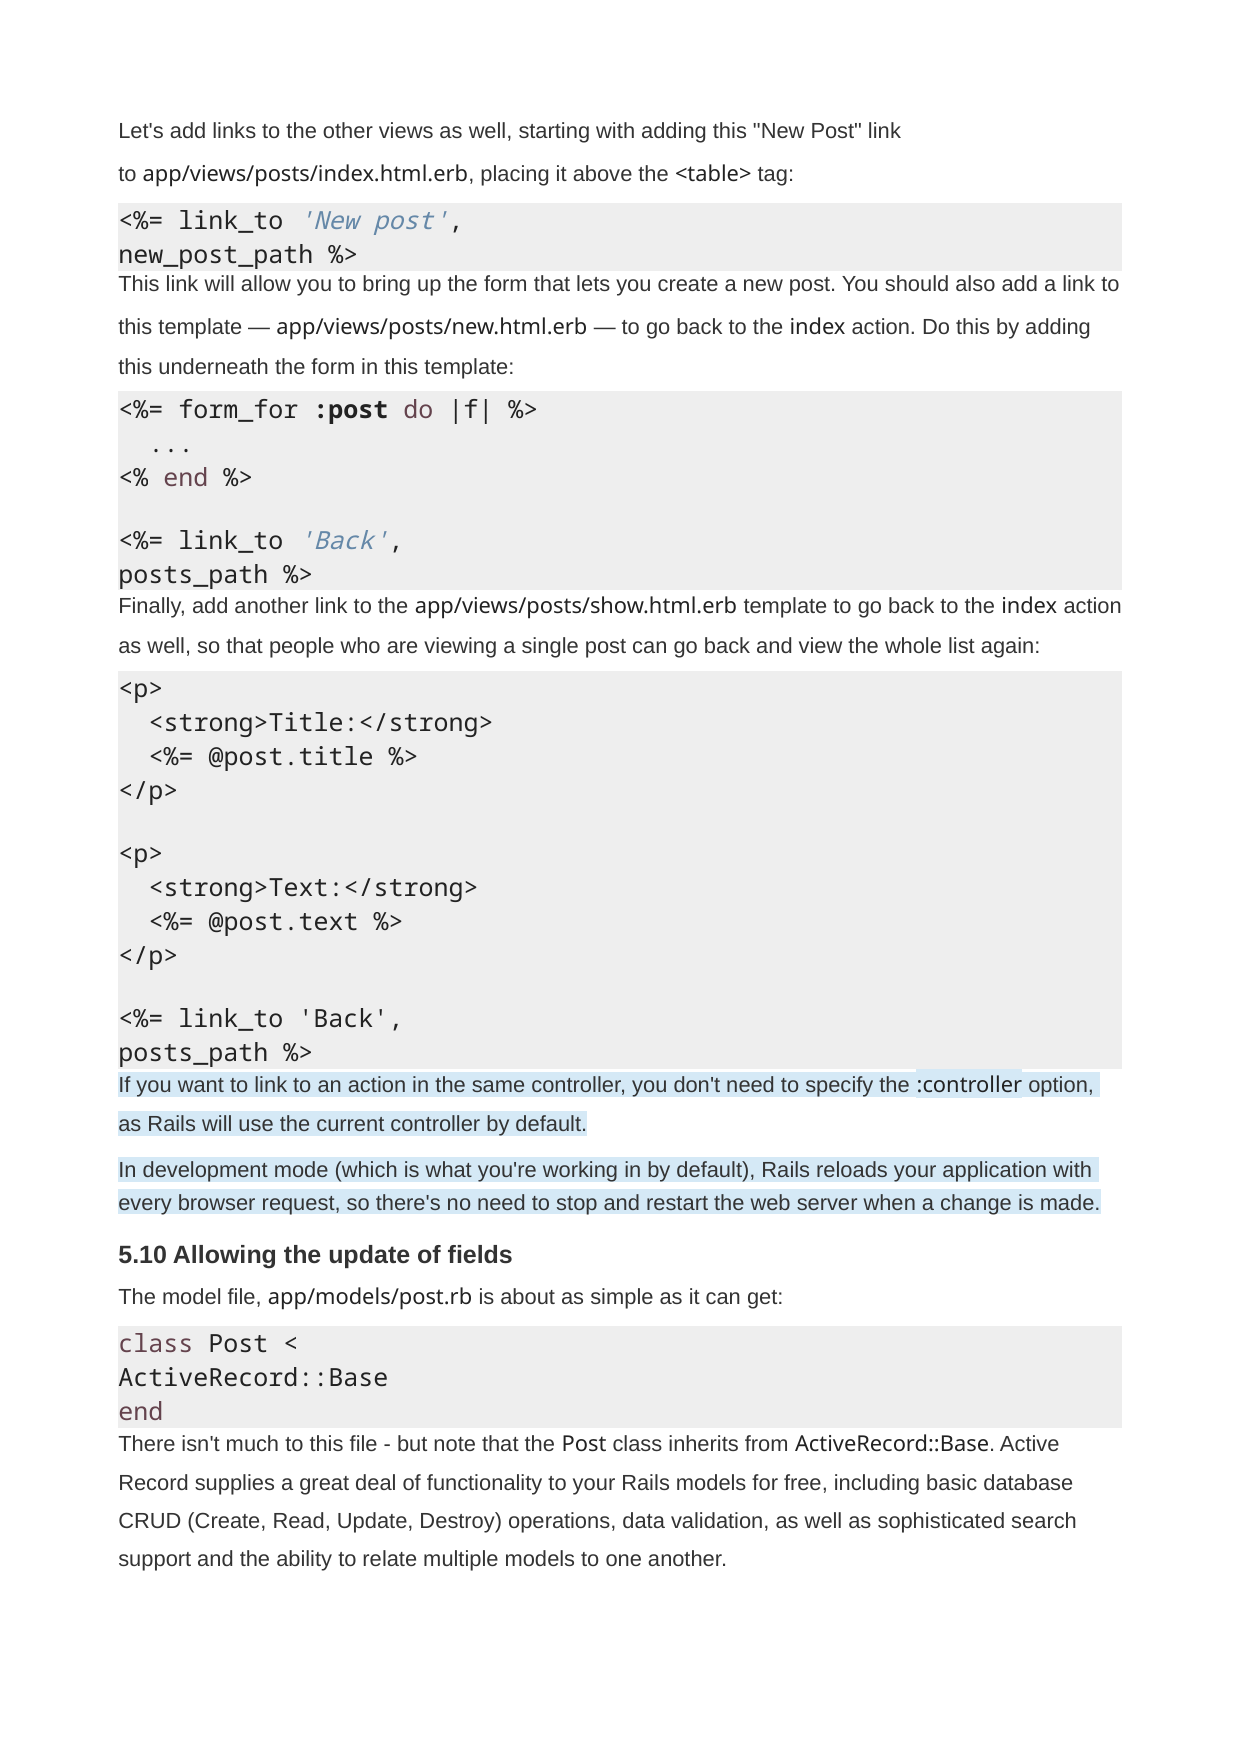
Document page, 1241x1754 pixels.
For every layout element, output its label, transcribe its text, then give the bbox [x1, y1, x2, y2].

text Let's add links to the other views as well, starting with adding this "New Post" link to app/views/posts/index.html.erb, placing it above the <table> tag: [118, 118, 1122, 188]
subtitle 5.10 Allowing the update of fields [118, 1239, 1122, 1268]
table_header <p> <strong>Title:</strong> <%= @post.title %> </p> <p> <strong>Text:</strong> <%= @post.text %> </p> <%= link_to 'Back', posts_path %> [118, 671, 560, 1069]
text If you want to link to an action in the same controller, you don't need to specify the :controller option, as Rails will use the current controller by default. [118, 1069, 1122, 1136]
text Finally, add another link to the app/views/posts/show.html.erb template to go back to the index action as well, so that people who are viewing a single post can go back and view the whole list again: [118, 590, 1122, 658]
text This link will allow you to bring up the form that lets you create a new post. You should also add a link to this template — app/views/posts/new.html.erb — to go back to the index action. Do this by adding this underneath the form in this template: [118, 271, 1122, 379]
text The model file, app/models/post.rb is about as simple as it can get: [118, 1281, 1122, 1311]
table_header <%= link_to 'New post', new_post_path %> [118, 203, 666, 271]
text In development mode (which is what you're working in by default), Rails reloads your application with every browser request, so there's no need to stop and restart the web server when a change is made. [118, 1149, 1122, 1214]
table_header <%= form_for :post do |f| %> ... <% end %> <%= link_to 'Back', posts_path %> [118, 391, 559, 590]
text There isn't much to this file - but note that the Post class inherits from ActiveRecord::Base. Active Record supplies a great deal of functionality to your Rails models for free, including basic database CRUD (Create, Read, Update, Destroy) operations, data validation, as well as sophisticated search support and the ability to relate multiple models to one another. [118, 1428, 1122, 1571]
table_header class Post < ActiveRecord::Base end [118, 1326, 519, 1428]
